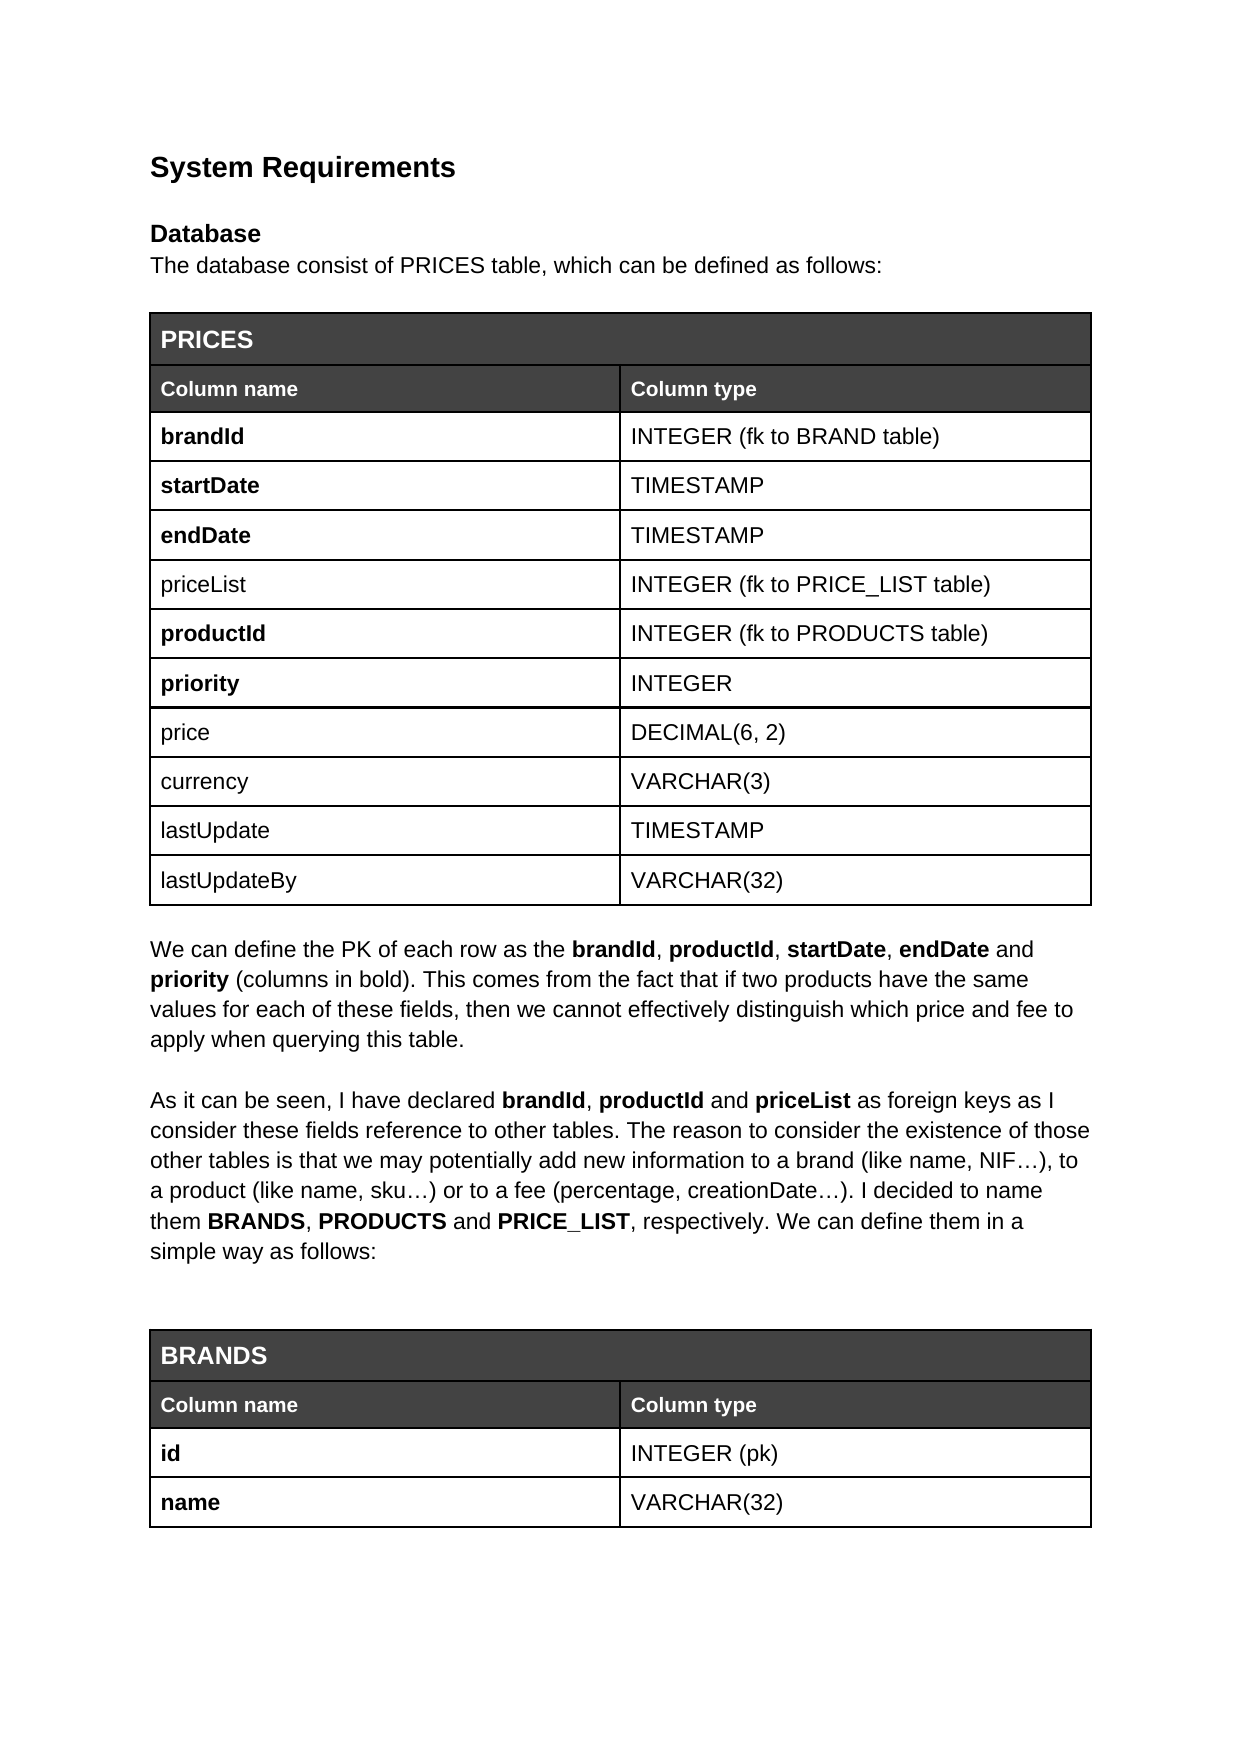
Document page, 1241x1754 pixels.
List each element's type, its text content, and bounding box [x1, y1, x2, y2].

table_cell Column type [621, 366, 1090, 411]
text The database consist of PRICES table, which can be defined as follows: [150, 252, 1090, 278]
text System Requirements [150, 150, 1090, 183]
table_cell VARCHAR(32) [621, 856, 1090, 903]
table_cell INTEGER (fk to BRAND table) [621, 413, 1090, 460]
table_cell endDate [151, 511, 619, 558]
table_cell startDate [151, 462, 619, 509]
table_cell currency [151, 758, 619, 805]
table_cell price [151, 709, 619, 756]
table_cell Column name [151, 1382, 619, 1427]
table_cell INTEGER (fk to PRODUCTS table) [621, 610, 1090, 657]
table_cell TIMESTAMP [621, 511, 1090, 558]
table_cell id [151, 1429, 619, 1476]
table_cell TIMESTAMP [621, 462, 1090, 509]
table_cell name [151, 1478, 619, 1526]
table_cell TIMESTAMP [621, 807, 1090, 854]
table_cell lastUpdate [151, 807, 619, 854]
table_cell priority [151, 659, 619, 706]
table_cell productId [151, 610, 619, 657]
table_cell priceList [151, 561, 619, 608]
text Database [150, 219, 1090, 247]
table_cell DECIMAL(6, 2) [621, 709, 1090, 756]
table_cell INTEGER (fk to PRICE_LIST table) [621, 561, 1090, 608]
text We can define the PK of each row as the brandId, productId, startDate, endDate and priority (columns in bold). This comes from the fact that if two products have the same values for each of these fields, then we cannot effectively distinguish which price and fee to apply when querying this table. [150, 936, 1090, 1053]
table_cell brandId [151, 413, 619, 460]
table_cell lastUpdateBy [151, 856, 619, 903]
table_cell INTEGER (pk) [621, 1429, 1090, 1476]
table_cell Column name [151, 366, 619, 411]
table_cell VARCHAR(32) [621, 1478, 1090, 1526]
text As it can be seen, I have declared brandId, productId and priceList as foreign keys as I consider these fields reference to other tables. The reason to consider the existence of those other tables is that we may potentially add new information to a brand (like name, NIF…), to a product (like name, sku…) or to a fee (percentage, creationDate…). I decided to name them BRANDS, PRODUCTS and PRICE_LIST, respectively. We can define them in a simple way as follows: [150, 1087, 1090, 1264]
table_header BRANDS [151, 1331, 1090, 1380]
table_header PRICES [151, 314, 1090, 364]
table_cell Column type [621, 1382, 1090, 1427]
table_cell INTEGER [621, 659, 1090, 706]
table_cell VARCHAR(3) [621, 758, 1090, 805]
